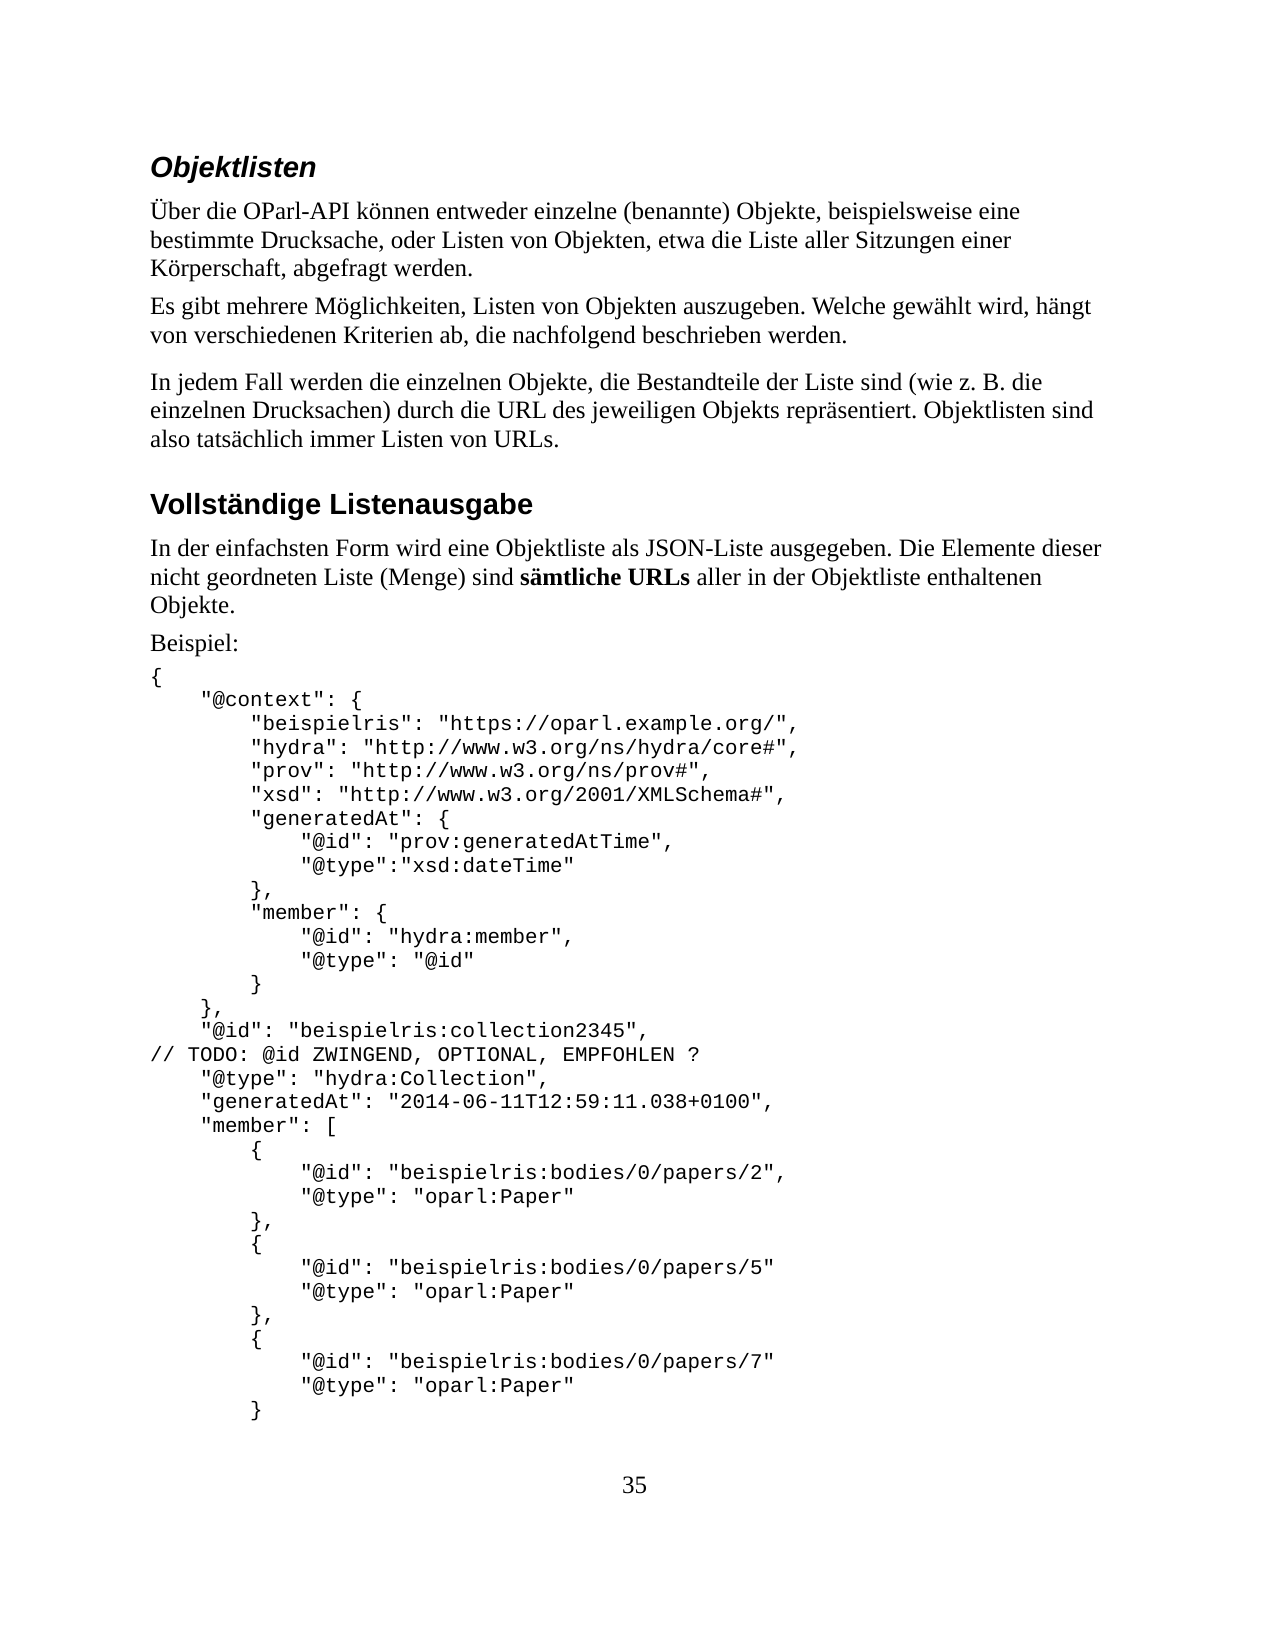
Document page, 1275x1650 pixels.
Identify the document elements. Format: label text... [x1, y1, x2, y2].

text "@id": "beispielris:bodies/0/papers/7" [150, 1352, 1125, 1375]
text }, [150, 1304, 1125, 1328]
text "@type": "oparl:Paper" [150, 1375, 1125, 1399]
text "@id": "hydra:member", [150, 926, 1125, 949]
text Über die OParl-API können entweder einzelne (benannte) Objekte, beispielsweise eine bestimmte Drucksache, oder Listen von Objekten, etwa die Liste aller Sitzungen einer Körperschaft, abgefragt werden. [150, 196, 1125, 282]
text { [150, 1328, 1125, 1352]
text "@context": { [150, 689, 1125, 713]
text "prov": "http://www.w3.org/ns/prov#", [150, 760, 1125, 784]
text }, [150, 1210, 1125, 1233]
text // TODO: @id ZWINGEND, OPTIONAL, EMPFOHLEN ? [150, 1044, 1125, 1068]
text In der einfachsten Form wird eine Objektliste als JSON-Liste ausgegeben. Die Elemente dieser nicht geordneten Liste (Menge) sind sämtliche URLs aller in der Objektliste enthaltenen Objekte. [150, 533, 1125, 619]
text Beispiel: [150, 628, 1125, 657]
text } [150, 1399, 1125, 1422]
text "hydra": "http://www.w3.org/ns/hydra/core#", [150, 737, 1125, 760]
text "@type": "@id" [150, 949, 1125, 973]
text } [150, 973, 1125, 997]
text "@type": "oparl:Paper" [150, 1281, 1125, 1304]
text }, [150, 997, 1125, 1021]
text Es gibt mehrere Möglichkeiten, Listen von Objekten auszugeben. Welche gewählt wird, hängt von verschiedenen Kriterien ab, die nachfolgend beschrieben werden. [150, 291, 1125, 349]
text "@type":"xsd:dateTime" [150, 855, 1125, 879]
text "generatedAt": "2014-06-11T12:59:11.038+0100", [150, 1091, 1125, 1115]
text "@id": "beispielris:collection2345", [150, 1021, 1125, 1044]
text "generatedAt": { [150, 808, 1125, 831]
subtitle Vollständige Listenausgabe [150, 487, 1125, 520]
text "@id": "prov:generatedAtTime", [150, 831, 1125, 855]
text "@type": "hydra:Collection", [150, 1068, 1125, 1091]
text "@type": "oparl:Paper" [150, 1186, 1125, 1210]
subtitle Objektlisten [150, 150, 1125, 183]
text "@id": "beispielris:bodies/0/papers/2", [150, 1162, 1125, 1186]
text "xsd": "http://www.w3.org/2001/XMLSchema#", [150, 784, 1125, 808]
text In jedem Fall werden die einzelnen Objekte, die Bestandteile der Liste sind (wie z. B. die einzelnen Drucksachen) durch die URL des jeweiligen Objekts repräsentiert. Objektlisten sind also tatsächlich immer Listen von URLs. [150, 367, 1125, 453]
text "member": [ [150, 1115, 1125, 1139]
text { [150, 666, 1125, 689]
text "beispielris": "https://oparl.example.org/", [150, 713, 1125, 737]
text "member": { [150, 902, 1125, 926]
text { [150, 1139, 1125, 1162]
text { [150, 1233, 1125, 1257]
text }, [150, 879, 1125, 902]
text "@id": "beispielris:bodies/0/papers/5" [150, 1257, 1125, 1281]
